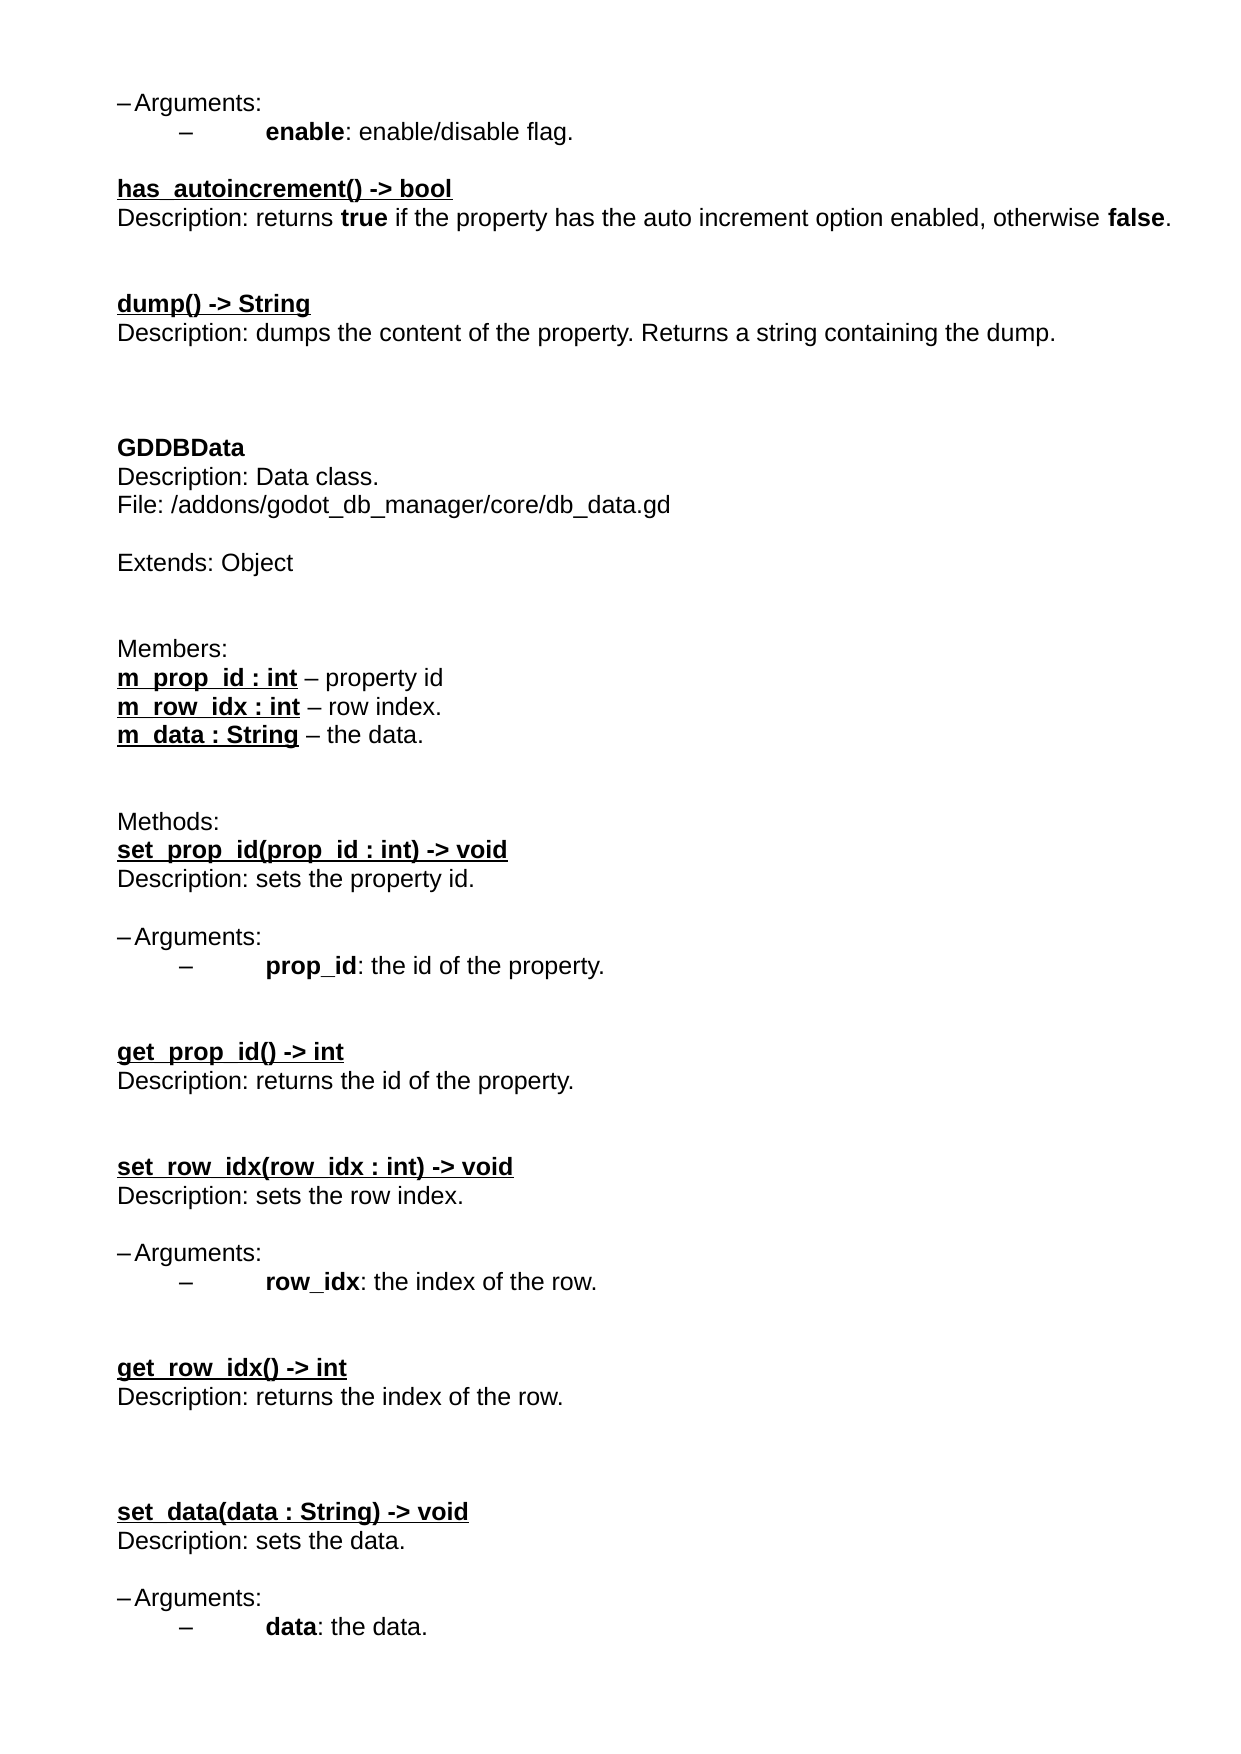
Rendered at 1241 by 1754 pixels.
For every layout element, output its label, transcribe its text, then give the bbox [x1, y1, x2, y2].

text Description: returns the index of the row. [59, 1382, 1181, 1411]
list Arguments: [59, 1583, 1181, 1612]
list row_idx: the index of the row. [118, 1267, 1181, 1296]
text Description: sets the row index. [59, 1181, 1181, 1209]
text set_prop_id(prop_id : int) -> void [59, 836, 1181, 864]
text Description: sets the data. [59, 1526, 1181, 1555]
text m_prop_id : int – property id [59, 663, 1181, 692]
text Description: returns true if the property has the auto increment option enabled, otherwise false. [59, 203, 1181, 232]
text get_row_idx() -> int [59, 1353, 1181, 1382]
list data: the data. [118, 1612, 1181, 1641]
text set_row_idx(row_idx : int) -> void [59, 1152, 1181, 1181]
text Extends: Object [59, 548, 1181, 577]
list enable: enable/disable flag. [118, 117, 1181, 146]
text has_autoincrement() -> bool [59, 174, 1181, 203]
text Description: dumps the content of the property. Returns a string containing the dump. [59, 318, 1181, 347]
text m_data : String – the data. [59, 721, 1181, 749]
text Members: [59, 634, 1181, 663]
list Arguments: [59, 88, 1181, 117]
text Methods: [59, 807, 1181, 836]
text get_prop_id() -> int [59, 1037, 1181, 1066]
text GDDBData [59, 433, 1181, 462]
list Arguments: [59, 1238, 1181, 1267]
text Description: returns the id of the property. [59, 1066, 1181, 1094]
text m_row_idx : int – row index. [59, 692, 1181, 721]
text File: /addons/godot_db_manager/core/db_data.gd [59, 491, 1181, 519]
text set_data(data : String) -> void [59, 1497, 1181, 1526]
text Description: sets the property id. [59, 864, 1181, 893]
text Description: Data class. [59, 462, 1181, 491]
text dump() -> String [59, 289, 1181, 318]
list Arguments: [59, 922, 1181, 951]
list prop_id: the id of the property. [118, 951, 1181, 979]
